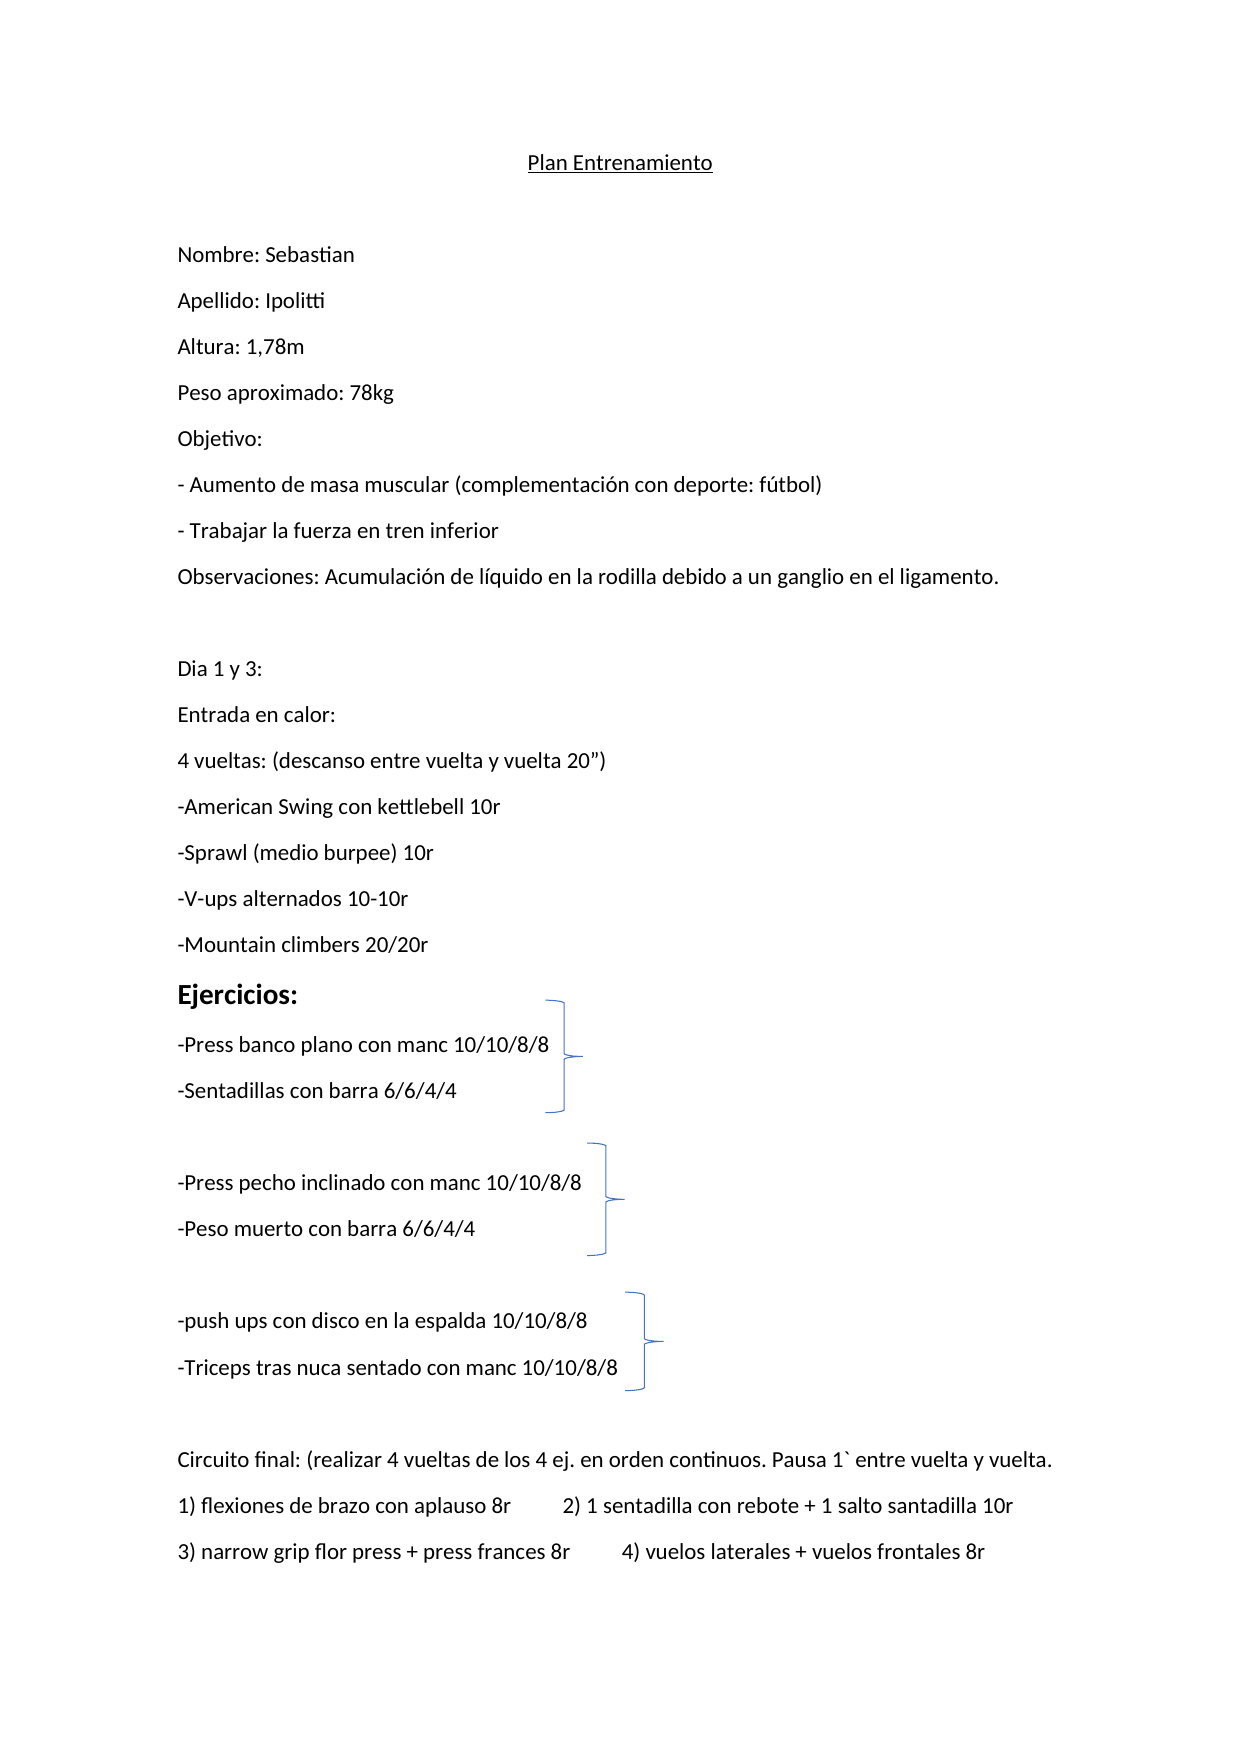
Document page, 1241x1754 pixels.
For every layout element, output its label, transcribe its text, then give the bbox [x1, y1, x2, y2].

text Plan Entrenamiento [177, 148, 1063, 176]
text - Aumento de masa muscular (complementación con deporte: fútbol) [177, 470, 1063, 498]
text Nombre: Sebastian [177, 240, 1063, 268]
text [645, 1307, 1063, 1335]
text Apellido: Ipolitti [177, 286, 1063, 314]
text Objetivo: [177, 424, 1063, 452]
text 1) flexiones de brazo con aplauso 8r 2) 1 sentadilla con rebote + 1 salto santadilla 10r [177, 1491, 1063, 1519]
text Entrada en calor: [177, 700, 1063, 728]
text Peso aproximado: 78kg [177, 378, 1063, 406]
text Observaciones: Acumulación de líquido en la rodilla debido a un ganglio en el ligamento. [177, 562, 1063, 590]
text Circuito final: (realizar 4 vueltas de los 4 ej. en orden continuos. Pausa 1` entre vuelta y vuelta. [177, 1445, 1063, 1473]
text Altura: 1,78m [177, 332, 1063, 360]
text -Sprawl (medio burpee) 10r [177, 838, 1063, 866]
text [645, 1353, 1063, 1381]
text -Peso muerto con barra 6/6/4/4 [177, 1214, 605, 1243]
text -push ups con disco en la espalda 10/10/8/8 [177, 1307, 643, 1335]
text -V-ups alternados 10-10r [177, 884, 1063, 912]
text -Press banco plano con manc 10/10/8/8 [177, 1030, 568, 1058]
text Dia 1 y 3: [177, 654, 1063, 682]
text 4 vueltas: (descanso entre vuelta y vuelta 20”) [177, 746, 1063, 774]
text -American Swing con kettlebell 10r [177, 792, 1063, 820]
text [565, 1076, 1063, 1104]
text [607, 1168, 1063, 1197]
text [607, 1214, 1063, 1243]
text -Press pecho inclinado con manc 10/10/8/8 [177, 1168, 605, 1197]
text 3) narrow grip flor press + press frances 8r 4) vuelos laterales + vuelos frontales 8r [177, 1537, 1063, 1565]
text -Triceps tras nuca sentado con manc 10/10/8/8 [177, 1353, 643, 1381]
text [565, 1030, 1063, 1058]
text -Mountain climbers 20/20r [177, 930, 1063, 958]
text -Sentadillas con barra 6/6/4/4 [177, 1076, 563, 1104]
text - Trabajar la fuerza en tren inferior [177, 516, 1063, 544]
text Ejercicios: [177, 976, 1063, 1012]
